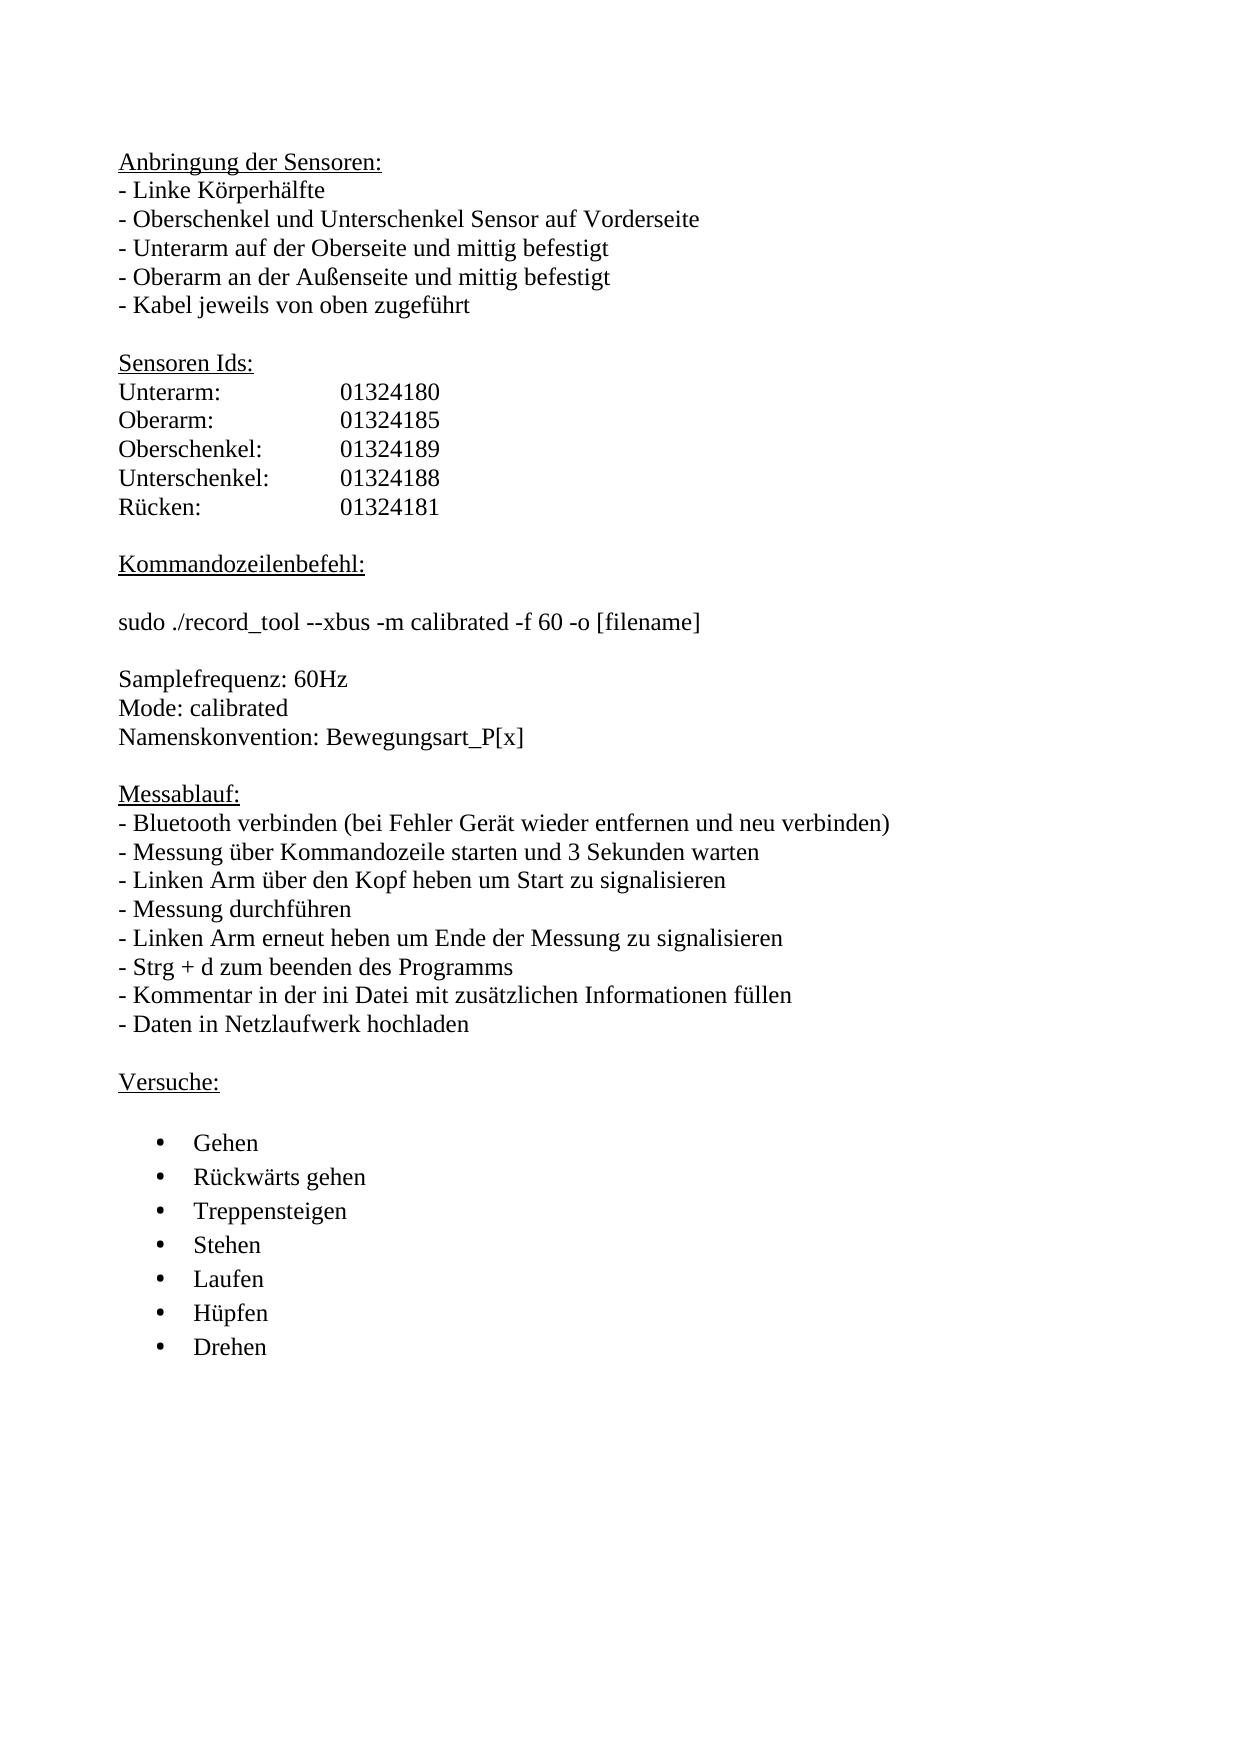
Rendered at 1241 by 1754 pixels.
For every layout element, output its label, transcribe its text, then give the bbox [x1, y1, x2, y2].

text Mode: calibrated [118, 693, 1122, 722]
list Laufen [156, 1261, 1122, 1295]
text - Kommentar in der ini Datei mit zusätzlichen Informationen füllen [118, 981, 1122, 1009]
text Oberarm: 01324185 [118, 406, 1122, 434]
text sudo ./record_tool --xbus -m calibrated -f 60 -o [filename] [118, 607, 1122, 636]
text Versuche: [118, 1067, 1122, 1096]
text Messablauf: [118, 779, 1122, 808]
text - Linken Arm über den Kopf heben um Start zu signalisieren [118, 866, 1122, 894]
text - Messung über Kommandozeile starten und 3 Sekunden warten [118, 837, 1122, 866]
text - Daten in Netzlaufwerk hochladen [118, 1009, 1122, 1038]
text - Bluetooth verbinden (bei Fehler Gerät wieder entfernen und neu verbinden) [118, 808, 1122, 837]
list Stehen [156, 1227, 1122, 1261]
text Rücken: 01324181 [118, 492, 1122, 521]
text Oberschenkel: 01324189 [118, 434, 1122, 463]
text - Linken Arm erneut heben um Ende der Messung zu signalisieren [118, 923, 1122, 952]
text - Kabel jeweils von oben zugeführt [118, 291, 1122, 319]
list Drehen [156, 1329, 1122, 1363]
text - Messung durchführen [118, 894, 1122, 923]
text Sensoren Ids: [118, 348, 1122, 377]
list Gehen [156, 1124, 1122, 1158]
text Anbringung der Sensoren: [118, 147, 1122, 176]
list Rückwärts gehen [156, 1158, 1122, 1192]
text - Linke Körperhälfte [118, 176, 1122, 204]
text Samplefrequenz: 60Hz [118, 664, 1122, 693]
text Unterschenkel: 01324188 [118, 463, 1122, 492]
text - Unterarm auf der Oberseite und mittig befestigt [118, 233, 1122, 262]
text Unterarm: 01324180 [118, 377, 1122, 406]
text - Strg + d zum beenden des Programms [118, 952, 1122, 981]
text Kommandozeilenbefehl: [118, 549, 1122, 578]
list Hüpfen [156, 1295, 1122, 1329]
text - Oberarm an der Außenseite und mittig befestigt [118, 262, 1122, 291]
text - Oberschenkel und Unterschenkel Sensor auf Vorderseite [118, 204, 1122, 233]
text Namenskonvention: Bewegungsart_P[x] [118, 722, 1122, 751]
list Treppensteigen [156, 1192, 1122, 1227]
